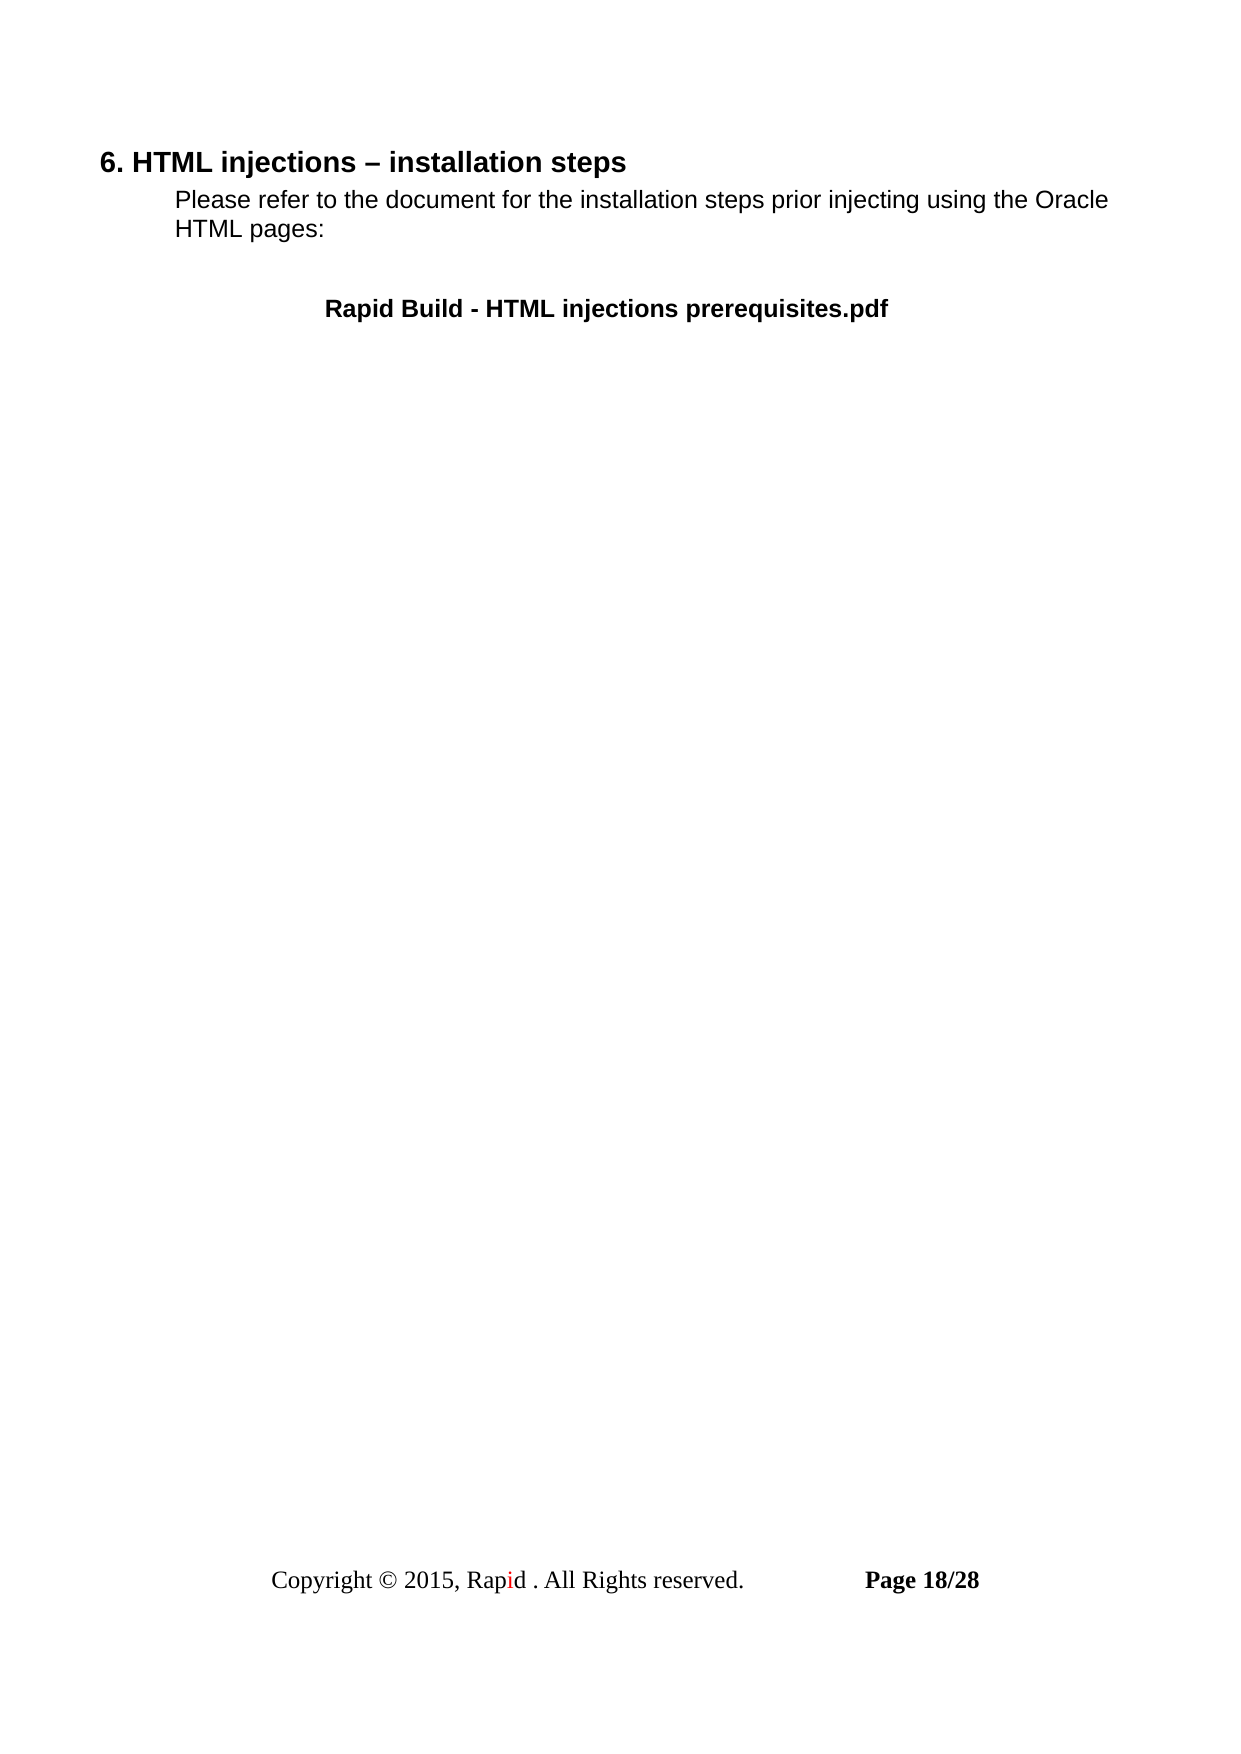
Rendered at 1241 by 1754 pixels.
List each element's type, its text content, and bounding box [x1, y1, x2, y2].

text Rapid Build - HTML injections prerequisites.pdf [99, 294, 1144, 323]
text Please refer to the document for the installation steps prior injecting using the Oracle HTML pages: [99, 185, 1144, 243]
subtitle 6. HTML injections – installation steps [99, 145, 1144, 179]
